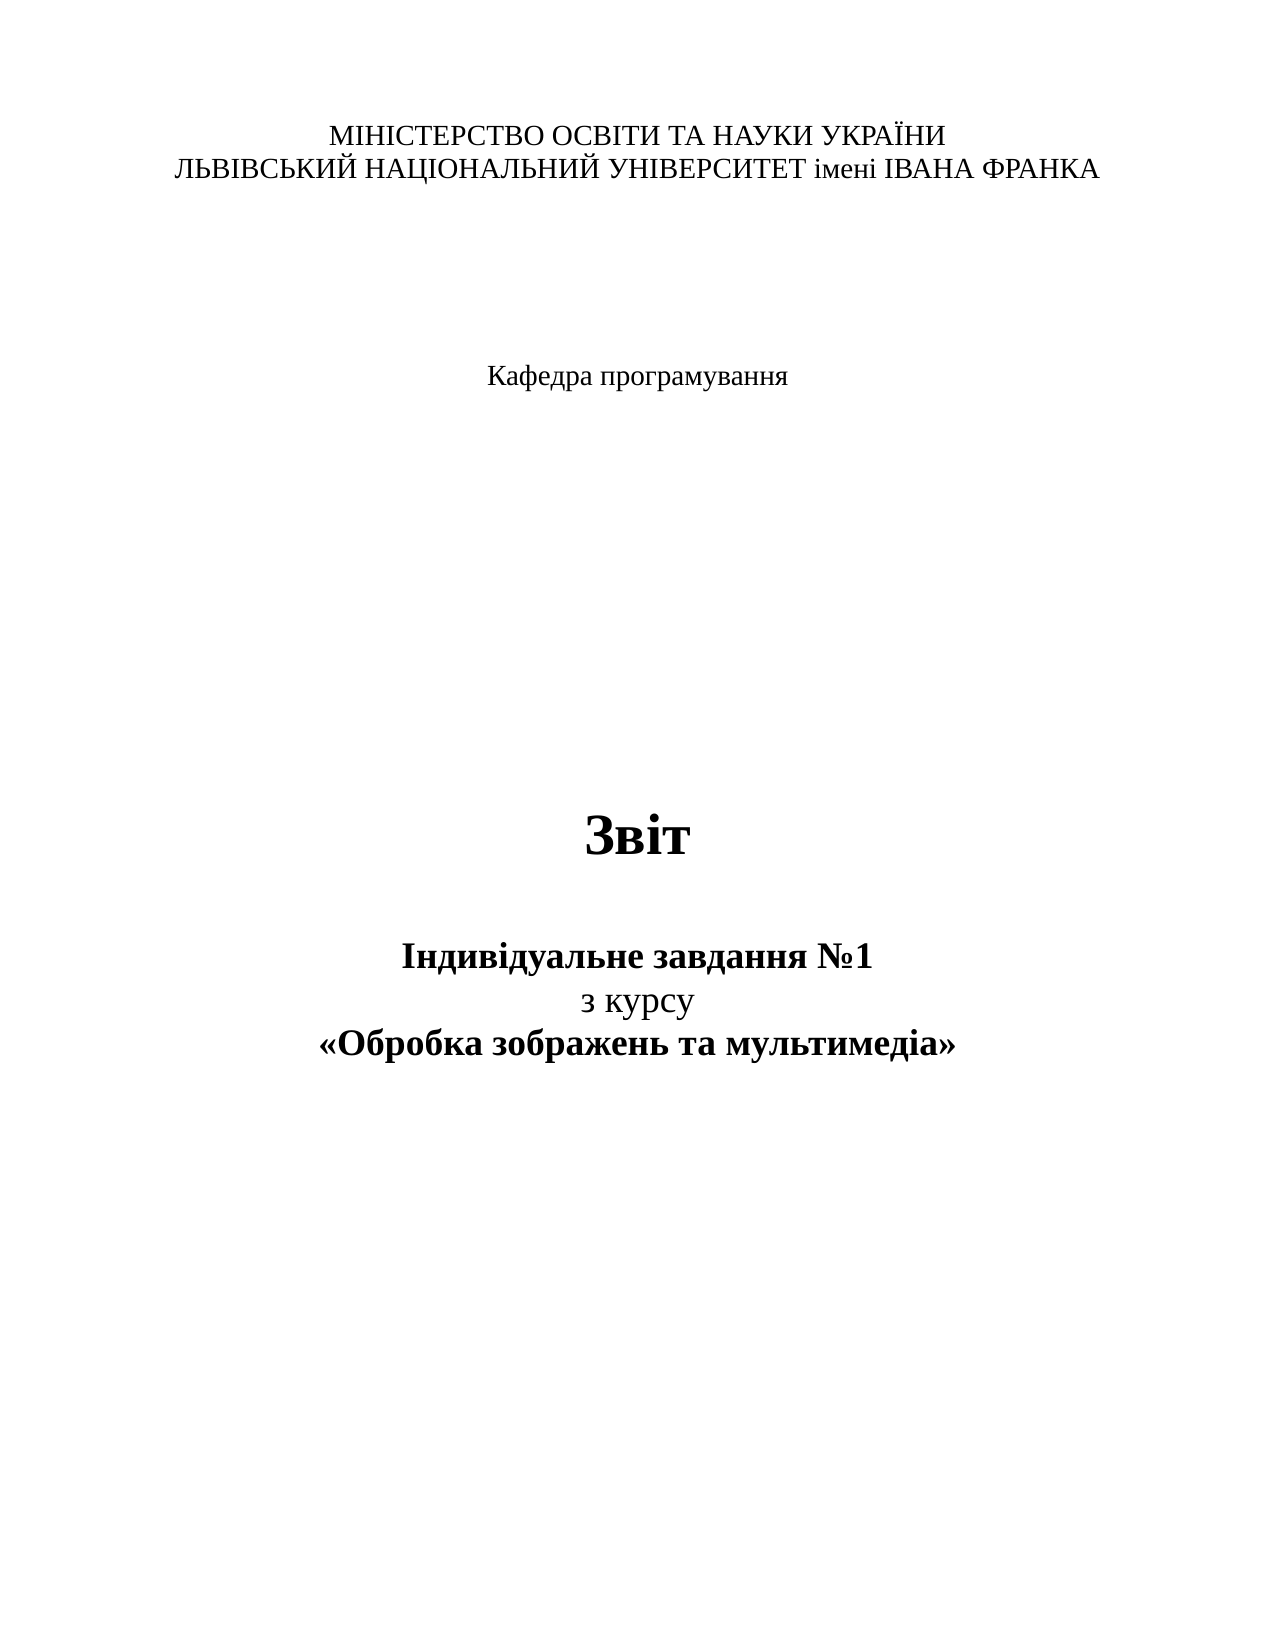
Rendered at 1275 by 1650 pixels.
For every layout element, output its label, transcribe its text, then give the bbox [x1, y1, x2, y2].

text «Обробка зображень та мультимедіа» [118, 1020, 1157, 1063]
text Звіт [118, 800, 1157, 867]
text Кафедра програмування [118, 358, 1157, 391]
text МІНІСТЕРСТВО ОСВІТИ ТА НАУКИ УКРАЇНИ [118, 118, 1157, 152]
text Індивідуальне завдання №1 [118, 934, 1157, 977]
text ЛЬВІВСЬКИЙ НАЦІОНАЛЬНИЙ УНІВЕРСИТЕТ імені ІВАНА ФРАНКА [118, 152, 1157, 185]
text з курсу [118, 977, 1157, 1020]
